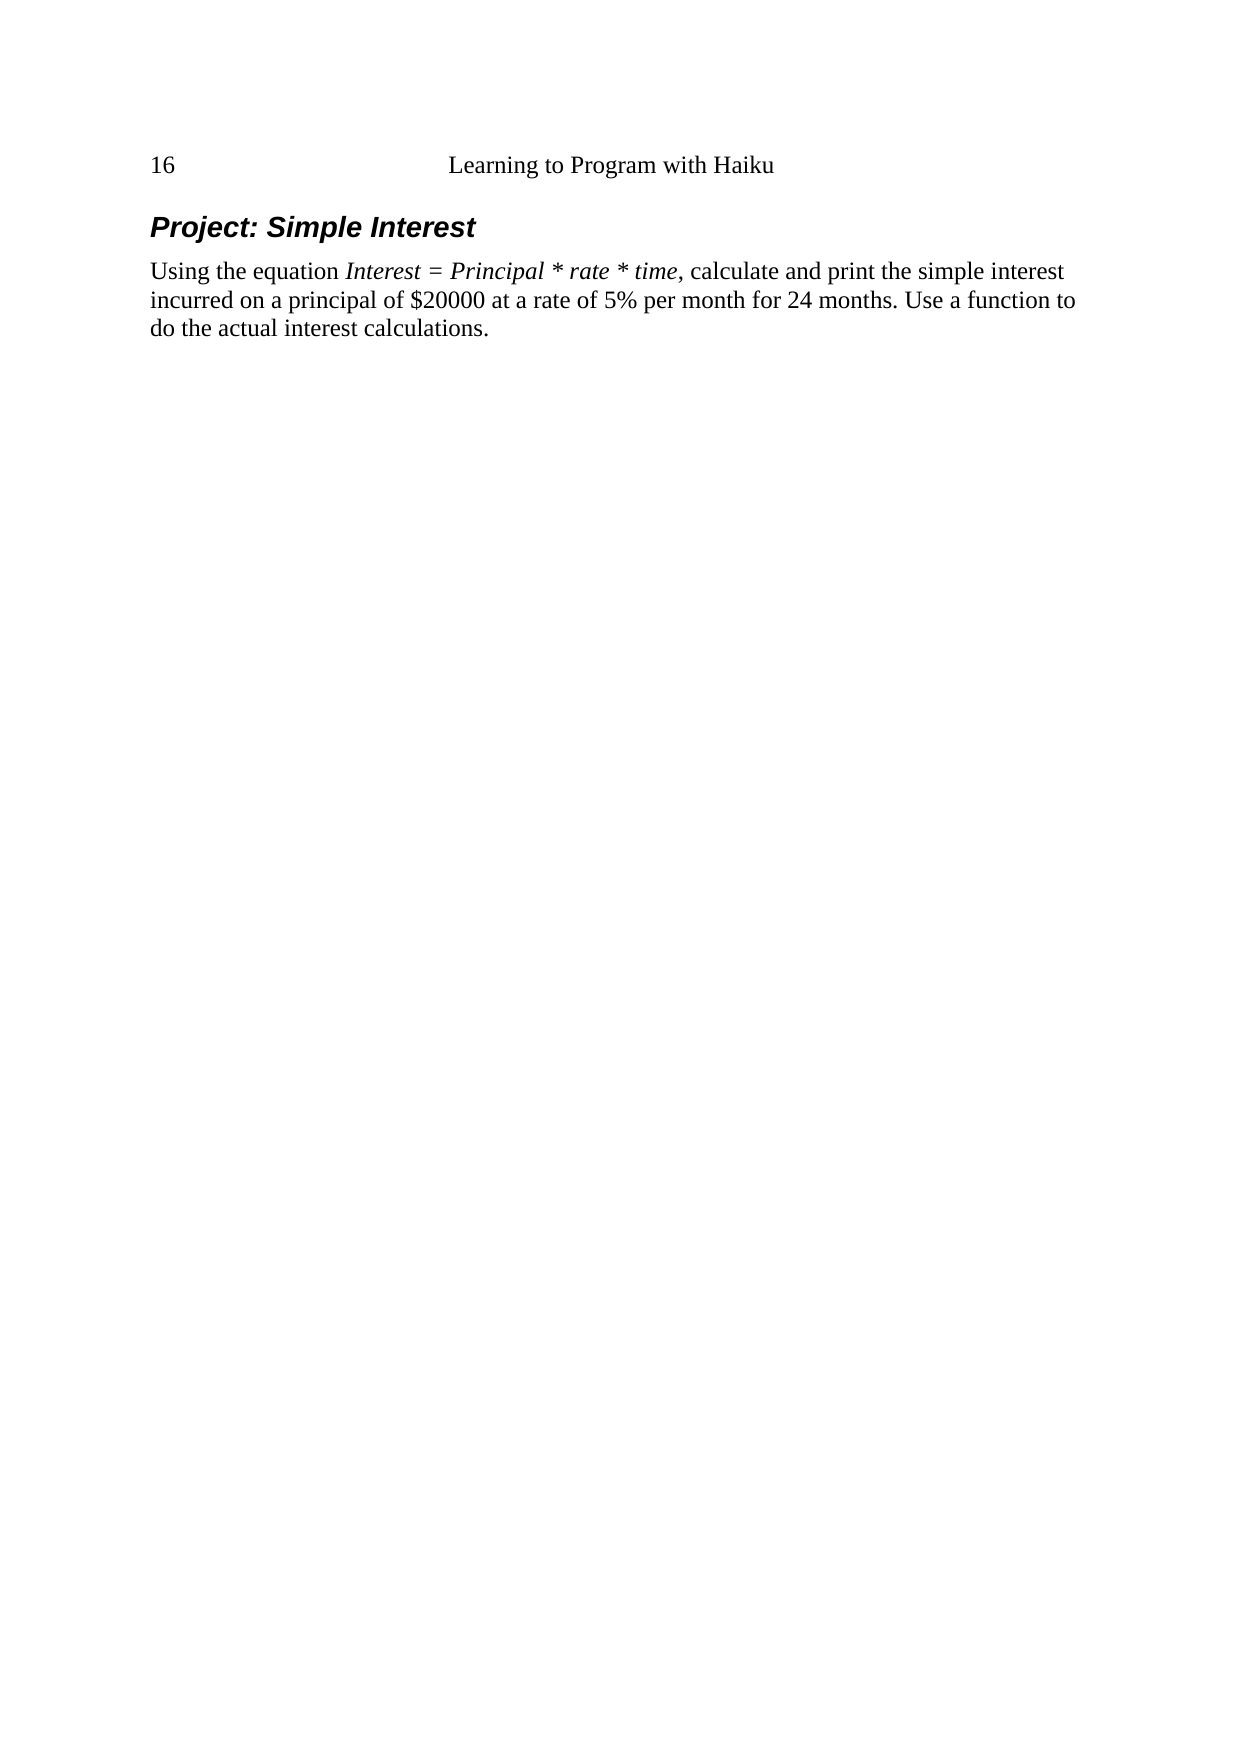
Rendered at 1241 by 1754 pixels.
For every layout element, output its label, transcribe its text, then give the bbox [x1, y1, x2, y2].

text Using the equation Interest = Principal * rate * time, calculate and print the simple interest incurred on a principal of $20000 at a rate of 5% per month for 24 months. Use a function to do the actual interest calculations. [150, 256, 1091, 342]
subtitle Project: Simple Interest [150, 210, 1091, 243]
